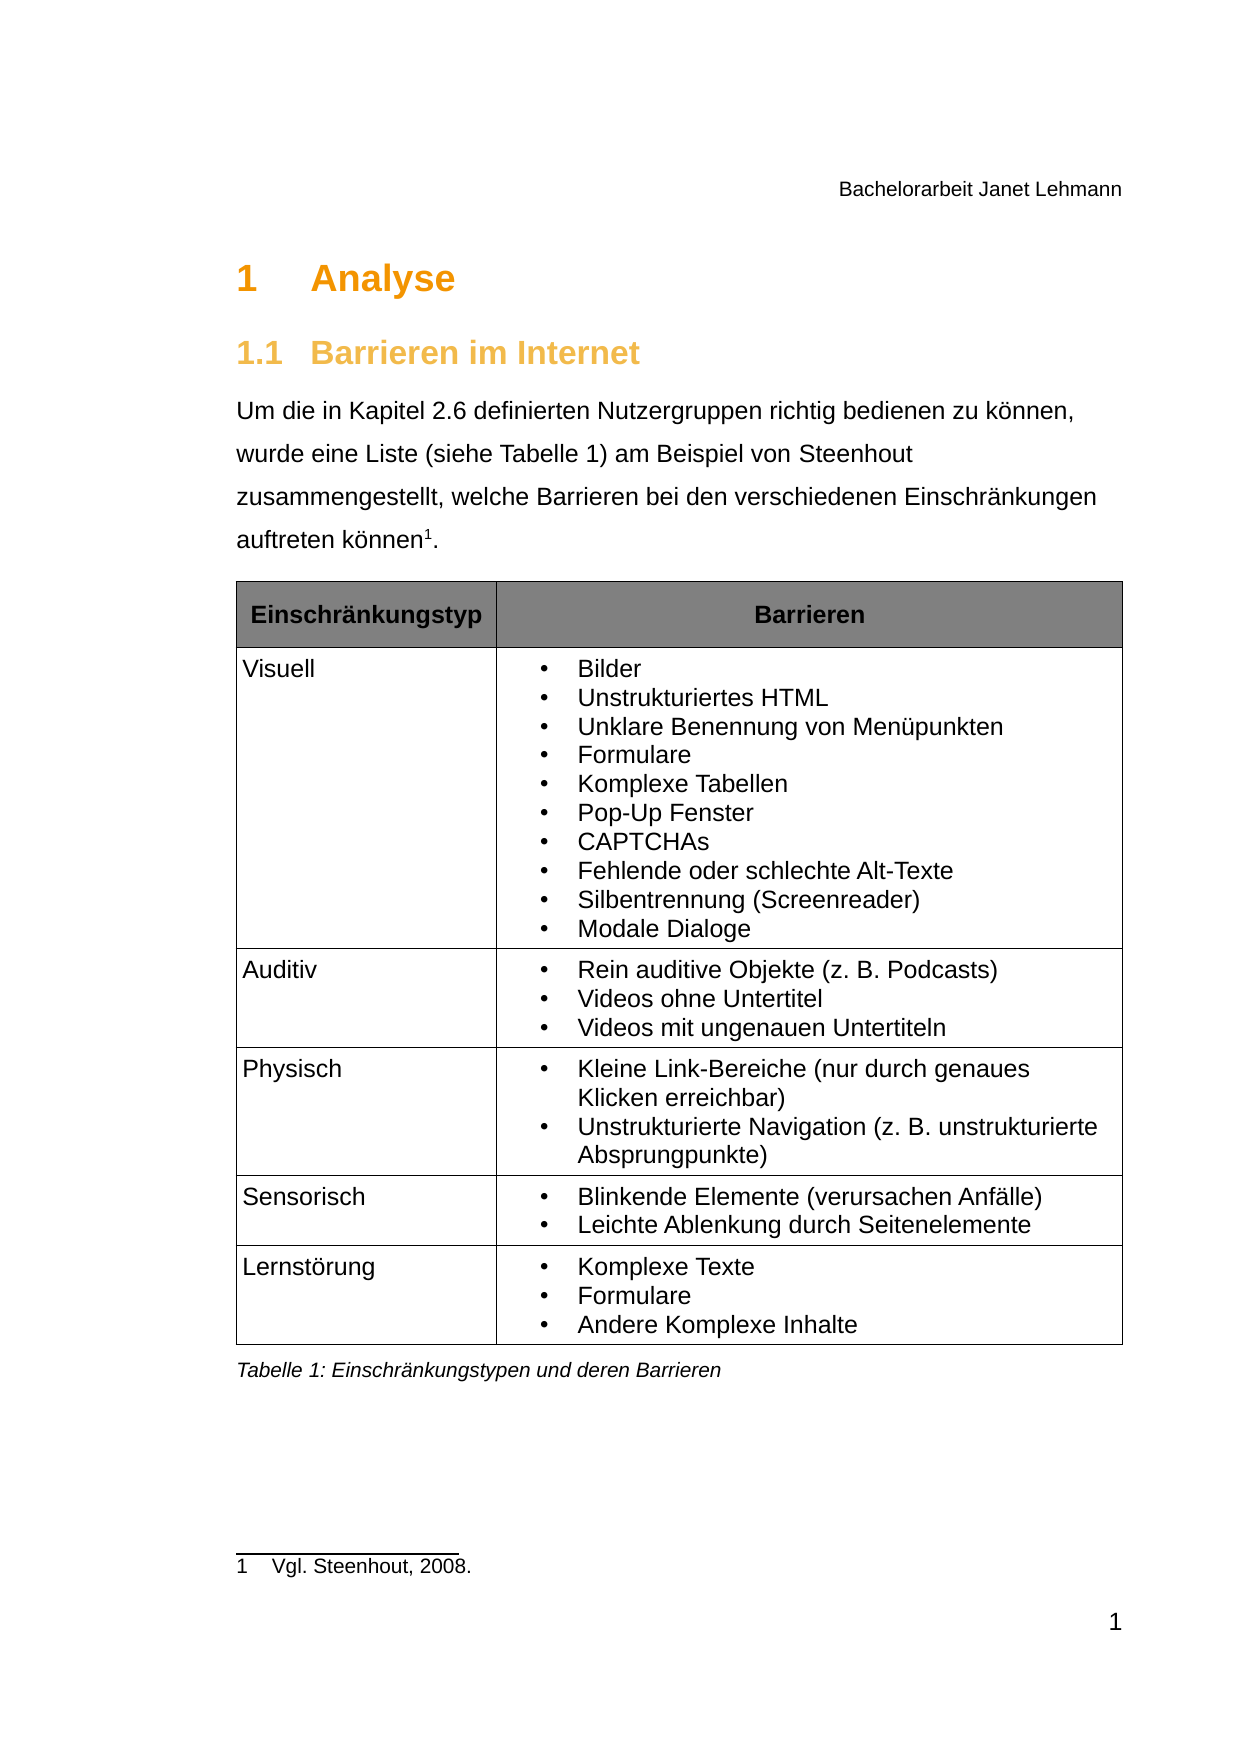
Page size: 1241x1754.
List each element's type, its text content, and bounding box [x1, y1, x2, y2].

table_header Barrieren [497, 582, 1122, 647]
subtitle Barrieren im Internet [236, 333, 1122, 371]
subtitle Analyse [236, 256, 1122, 299]
table_cell Komplexe Texte Formulare Andere Komplexe Inhalte [497, 1246, 1122, 1344]
table_cell Sensorisch [237, 1176, 496, 1245]
text Tabelle 1: Einschränkungstypen und deren Barrieren [236, 1358, 1122, 1382]
table_header Einschränkungstyp [237, 582, 496, 647]
table_cell Auditiv [237, 949, 496, 1047]
table_cell Blinkende Elemente (verursachen Anfälle) Leichte Ablenkung durch Seitenelemente [497, 1176, 1122, 1245]
table_cell Lernstörung [237, 1246, 496, 1344]
table_cell Kleine Link-Bereiche (nur durch genaues Klicken erreichbar) Unstrukturierte Navigation (z. B. unstrukturierte Absprungpunkte) [497, 1048, 1122, 1175]
text Um die in Kapitel 2.6 definierten Nutzergruppen richtig bedienen zu können, wurde eine Liste (siehe Tabelle 1) am Beispiel von Steenhout zusammengestellt, welche Barrieren bei den verschiedenen Einschränkungen auftreten können. [236, 396, 1122, 554]
table_cell Physisch [237, 1048, 496, 1175]
text Vgl. Steenhout, 2008. [236, 1554, 1122, 1578]
table_cell Bilder Unstrukturiertes HTML Unklare Benennung von Menüpunkten Formulare Komplexe Tabellen Pop-Up Fenster CAPTCHAs Fehlende oder schlechte Alt-Texte Silbentrennung (Screenreader) Modale Dialoge [497, 648, 1122, 948]
table_cell Rein auditive Objekte (z. B. Podcasts) Videos ohne Untertitel Videos mit ungenauen Untertiteln [497, 949, 1122, 1047]
table_cell Visuell [237, 648, 496, 948]
